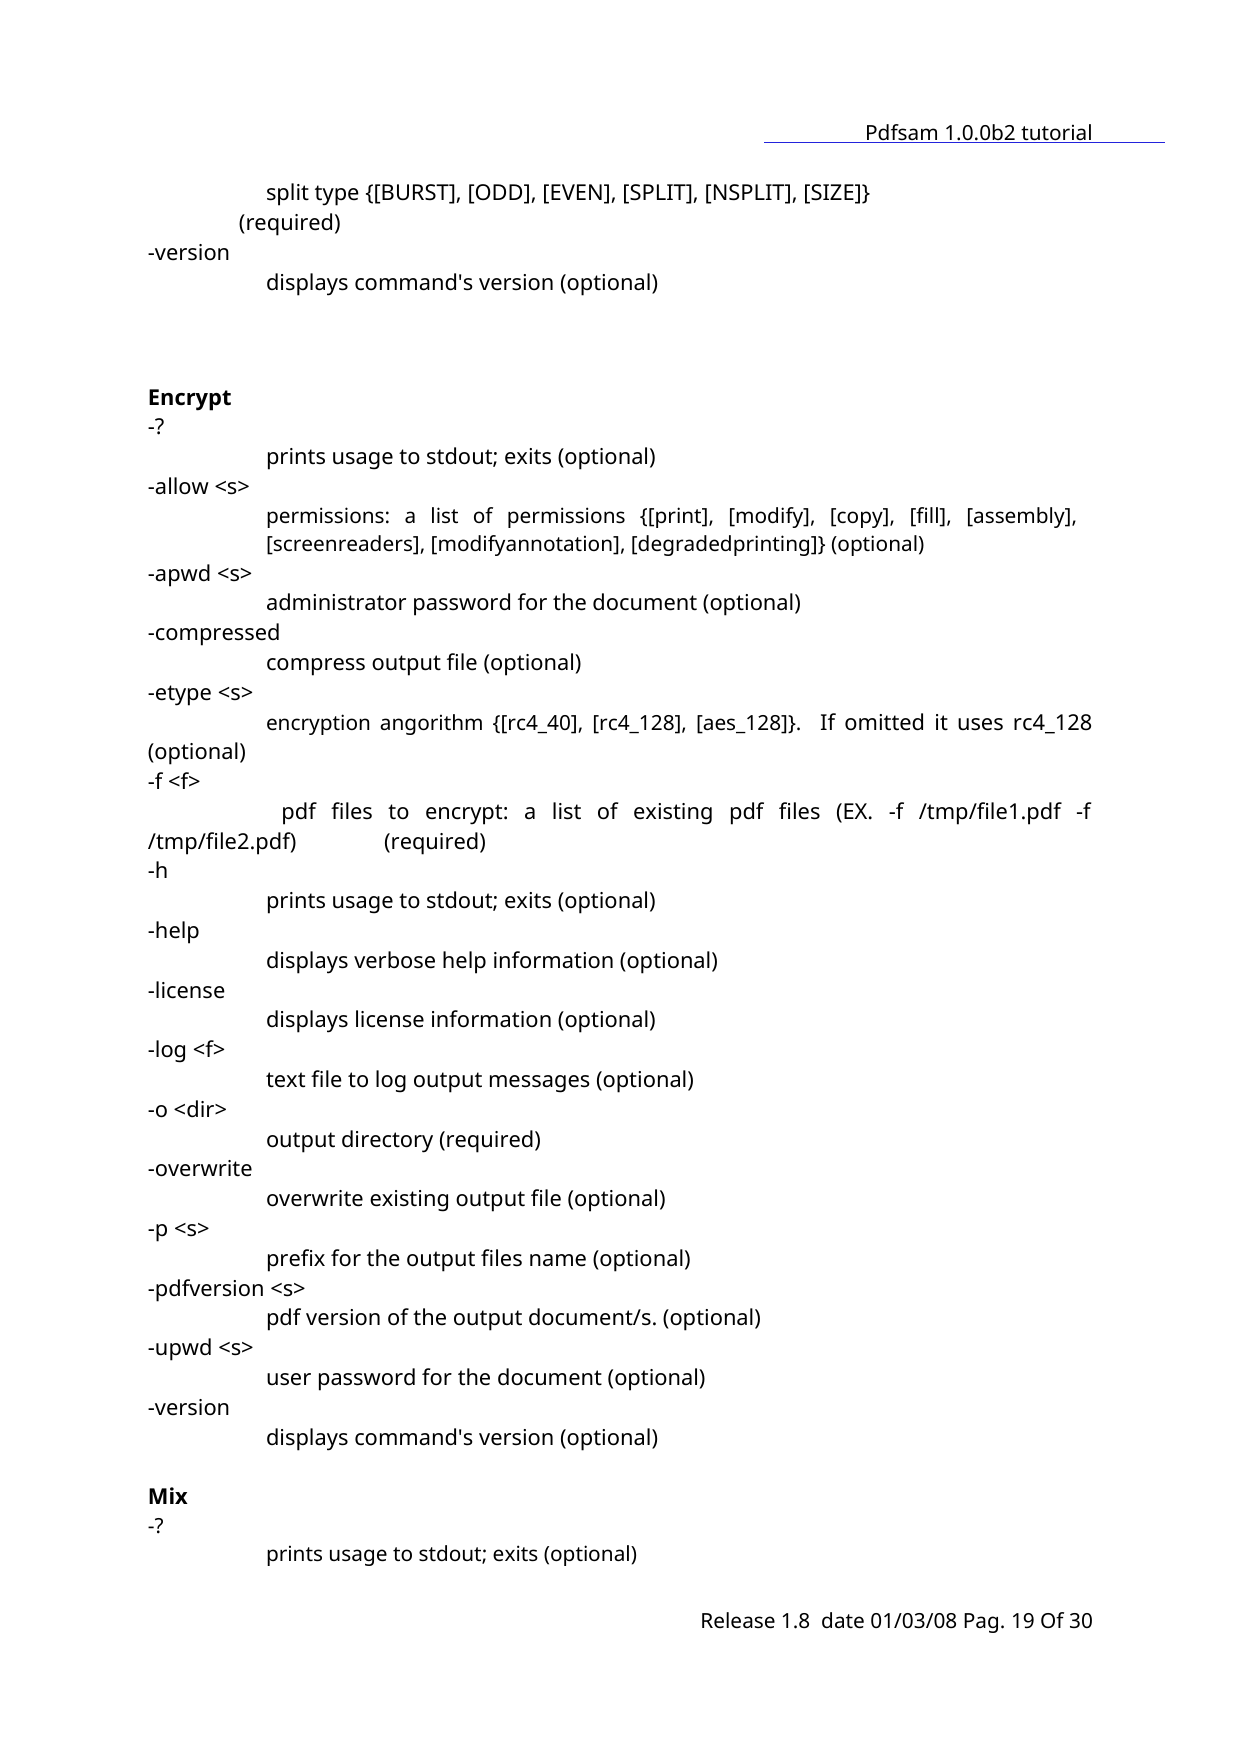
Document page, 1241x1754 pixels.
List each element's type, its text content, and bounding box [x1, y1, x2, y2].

text -log <f> [148, 1034, 1093, 1064]
text -compressed [148, 617, 1093, 647]
text displays command's version (optional) [148, 1422, 1093, 1451]
text -license [148, 975, 1093, 1004]
text permissions: a list of permissions {[print], [modify], [copy], [fill], [assembly], [screenreaders], [modifyannotation], [degradedprinting]} (optional) [148, 501, 1093, 558]
text encryption angorithm {[rc4_40], [rc4_128], [aes_128]}. If omitted it uses rc4_128 (optional) [148, 707, 1093, 766]
text prints usage to stdout; exits (optional) [148, 441, 1093, 471]
text pdf version of the output document/s. (optional) [148, 1302, 1093, 1332]
text -help [148, 915, 1093, 945]
text prints usage to stdout; exits (optional) [148, 1539, 1093, 1568]
text -upwd <s> [148, 1332, 1093, 1362]
text administrator password for the document (optional) [148, 587, 1093, 617]
text compress output file (optional) [148, 647, 1093, 677]
text displays verbose help information (optional) [148, 945, 1093, 975]
text -etype <s> [148, 677, 1093, 707]
text output directory (required) [148, 1124, 1093, 1153]
text pdf files to encrypt: a list of existing pdf files (EX. -f /tmp/file1.pdf -f /tmp/file2.pdf) (required) [148, 796, 1093, 856]
text displays license information (optional) [148, 1004, 1093, 1034]
text -pdfversion <s> [148, 1273, 1093, 1302]
text text file to log output messages (optional) [148, 1064, 1093, 1094]
text (required) [148, 207, 1093, 237]
text Mix [148, 1481, 1093, 1511]
text -f <f> [148, 766, 1093, 796]
text -overwrite [148, 1153, 1093, 1183]
text prefix for the output files name (optional) [148, 1243, 1093, 1273]
text -version [148, 237, 1093, 266]
text displays command's version (optional) [148, 266, 1093, 296]
text overwrite existing output file (optional) [148, 1183, 1093, 1213]
text -? [148, 1511, 1093, 1539]
text Encrypt [148, 382, 1093, 411]
text split type {[BURST], [ODD], [EVEN], [SPLIT], [NSPLIT], [SIZE]} [148, 177, 1093, 207]
text -h [148, 856, 1093, 885]
text -o <dir> [148, 1094, 1093, 1124]
text -apwd <s> [148, 558, 1093, 587]
text user password for the document (optional) [148, 1362, 1093, 1392]
text -version [148, 1392, 1093, 1422]
text -? [148, 411, 1093, 441]
text -p <s> [148, 1213, 1093, 1243]
text prints usage to stdout; exits (optional) [148, 885, 1093, 915]
text -allow <s> [148, 471, 1093, 501]
